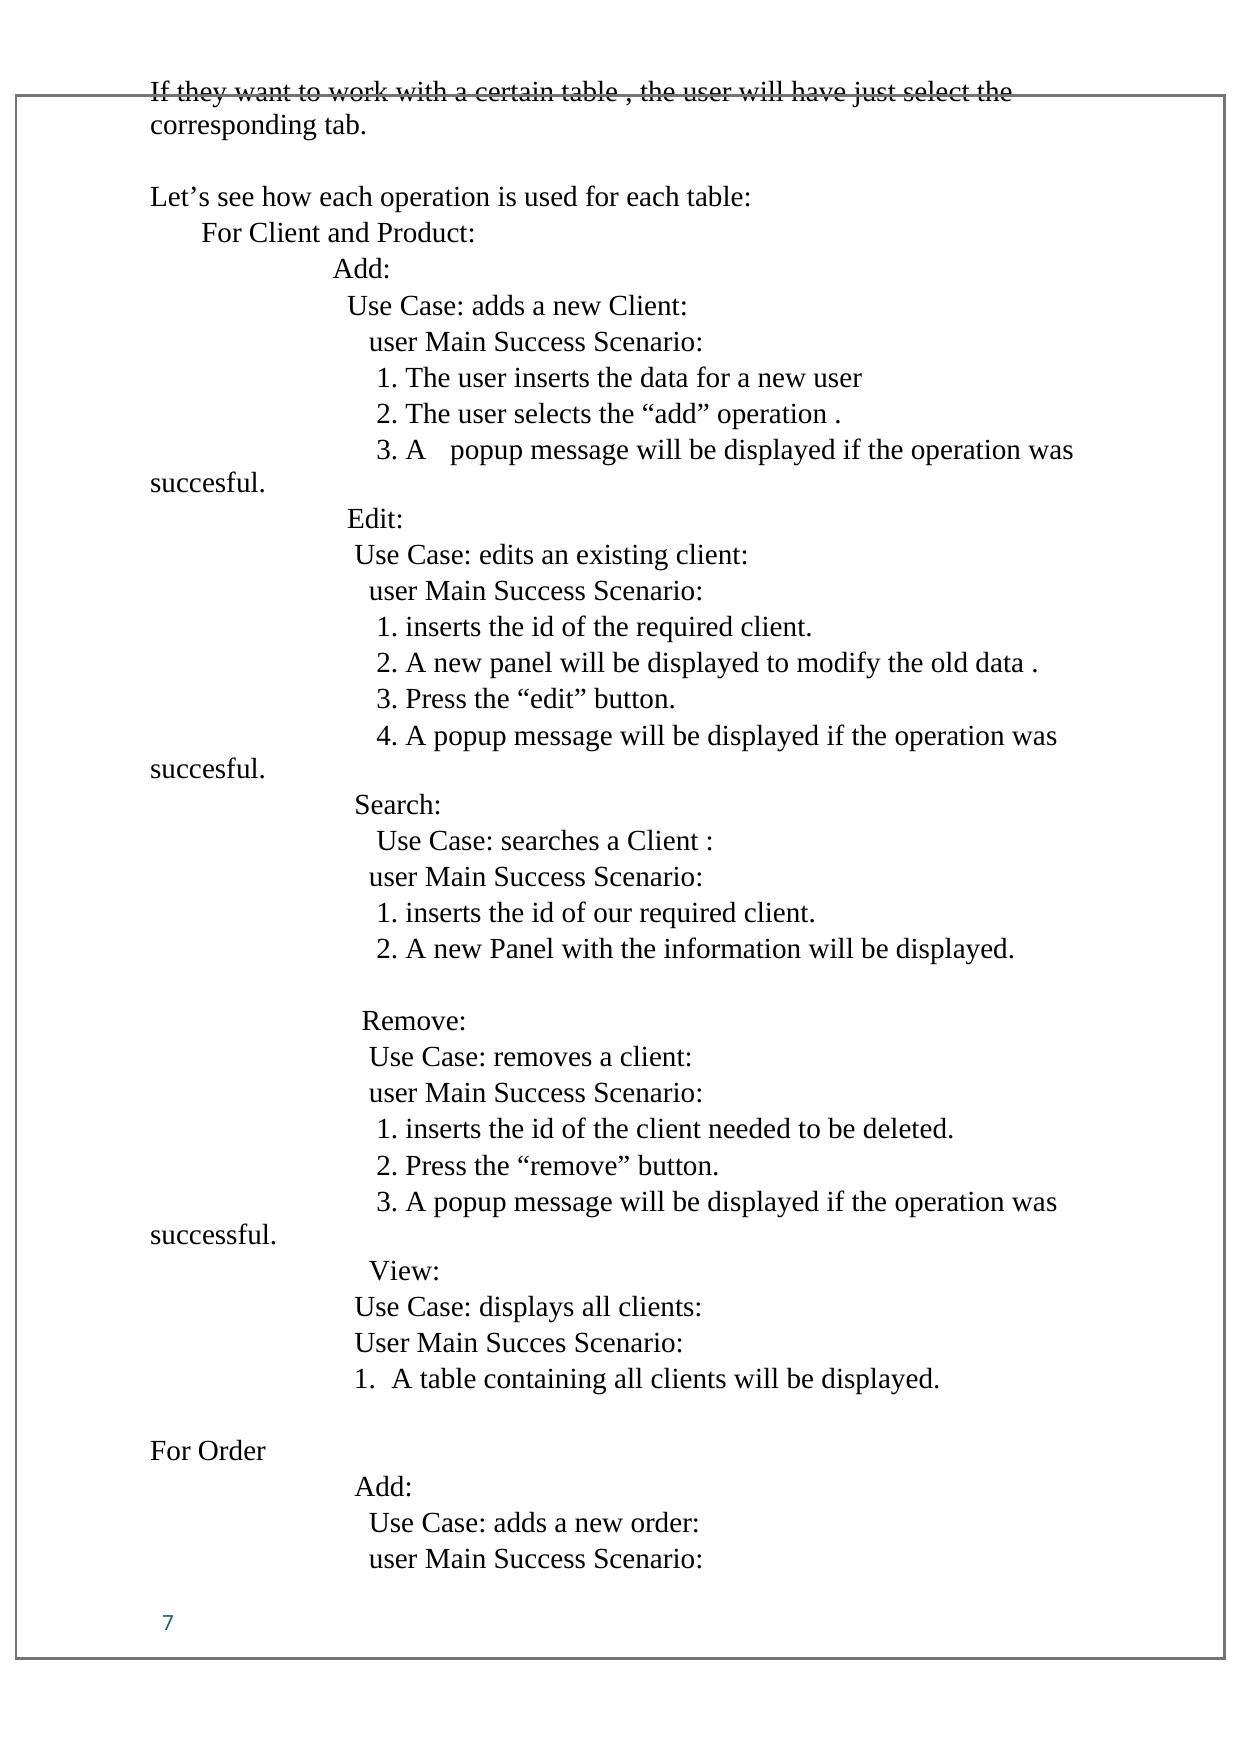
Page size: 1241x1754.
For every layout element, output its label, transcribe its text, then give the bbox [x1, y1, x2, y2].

text user Main Success Scenario: [150, 859, 1090, 893]
text user Main Success Scenario: [150, 1542, 1090, 1575]
text 2. Press the “remove” button. [150, 1148, 1090, 1181]
text If they want to work with a certain table , the user will have just select the corresponding tab. [150, 74, 1090, 94]
text For Client and Product: [150, 216, 1090, 249]
text Use Case: searches a Client : [150, 823, 1090, 857]
text Use Case: edits an existing client: [150, 537, 1090, 571]
text Edit: [150, 501, 1090, 535]
text user Main Success Scenario: [150, 324, 1090, 357]
list A table containing all clients will be displayed. [354, 1361, 1090, 1395]
text 4. A popup message will be displayed if the operation was succesful. [150, 718, 1090, 785]
text Add: [150, 1469, 1090, 1503]
text Use Case: removes a client: [150, 1039, 1090, 1073]
text 2. A new Panel with the information will be displayed. [150, 931, 1090, 965]
text 3. A popup message will be displayed if the operation was succesful. [150, 432, 1090, 499]
text 2. The user selects the “add” operation . [150, 396, 1090, 429]
text Use Case: adds a new Client: [150, 288, 1090, 321]
text For Order [150, 1433, 1090, 1467]
text User Main Succes Scenario: [150, 1325, 1090, 1359]
text Use Case: displays all clients: [150, 1289, 1090, 1323]
text Use Case: adds a new order: [150, 1506, 1090, 1539]
text 3. A popup message will be displayed if the operation was successful. [150, 1184, 1090, 1251]
text Search: [150, 787, 1090, 821]
text 3. Press the “edit” button. [150, 682, 1090, 715]
text 1. inserts the id of the required client. [150, 609, 1090, 643]
text 1. The user inserts the data for a new user [150, 360, 1090, 393]
text Let’s see how each operation is used for each table: [150, 179, 1090, 213]
text View: [150, 1253, 1090, 1287]
text Add: [150, 252, 1090, 285]
text user Main Success Scenario: [150, 1076, 1090, 1109]
text Remove: [150, 1003, 1090, 1037]
text user Main Success Scenario: [150, 573, 1090, 607]
text If they want to work with a certain table , the user will have just select the corresponding tab. [150, 97, 1090, 141]
text 2. A new panel will be displayed to modify the old data . [150, 646, 1090, 679]
text 1. inserts the id of the client needed to be deleted. [150, 1112, 1090, 1145]
text 1. inserts the id of our required client. [150, 895, 1090, 929]
